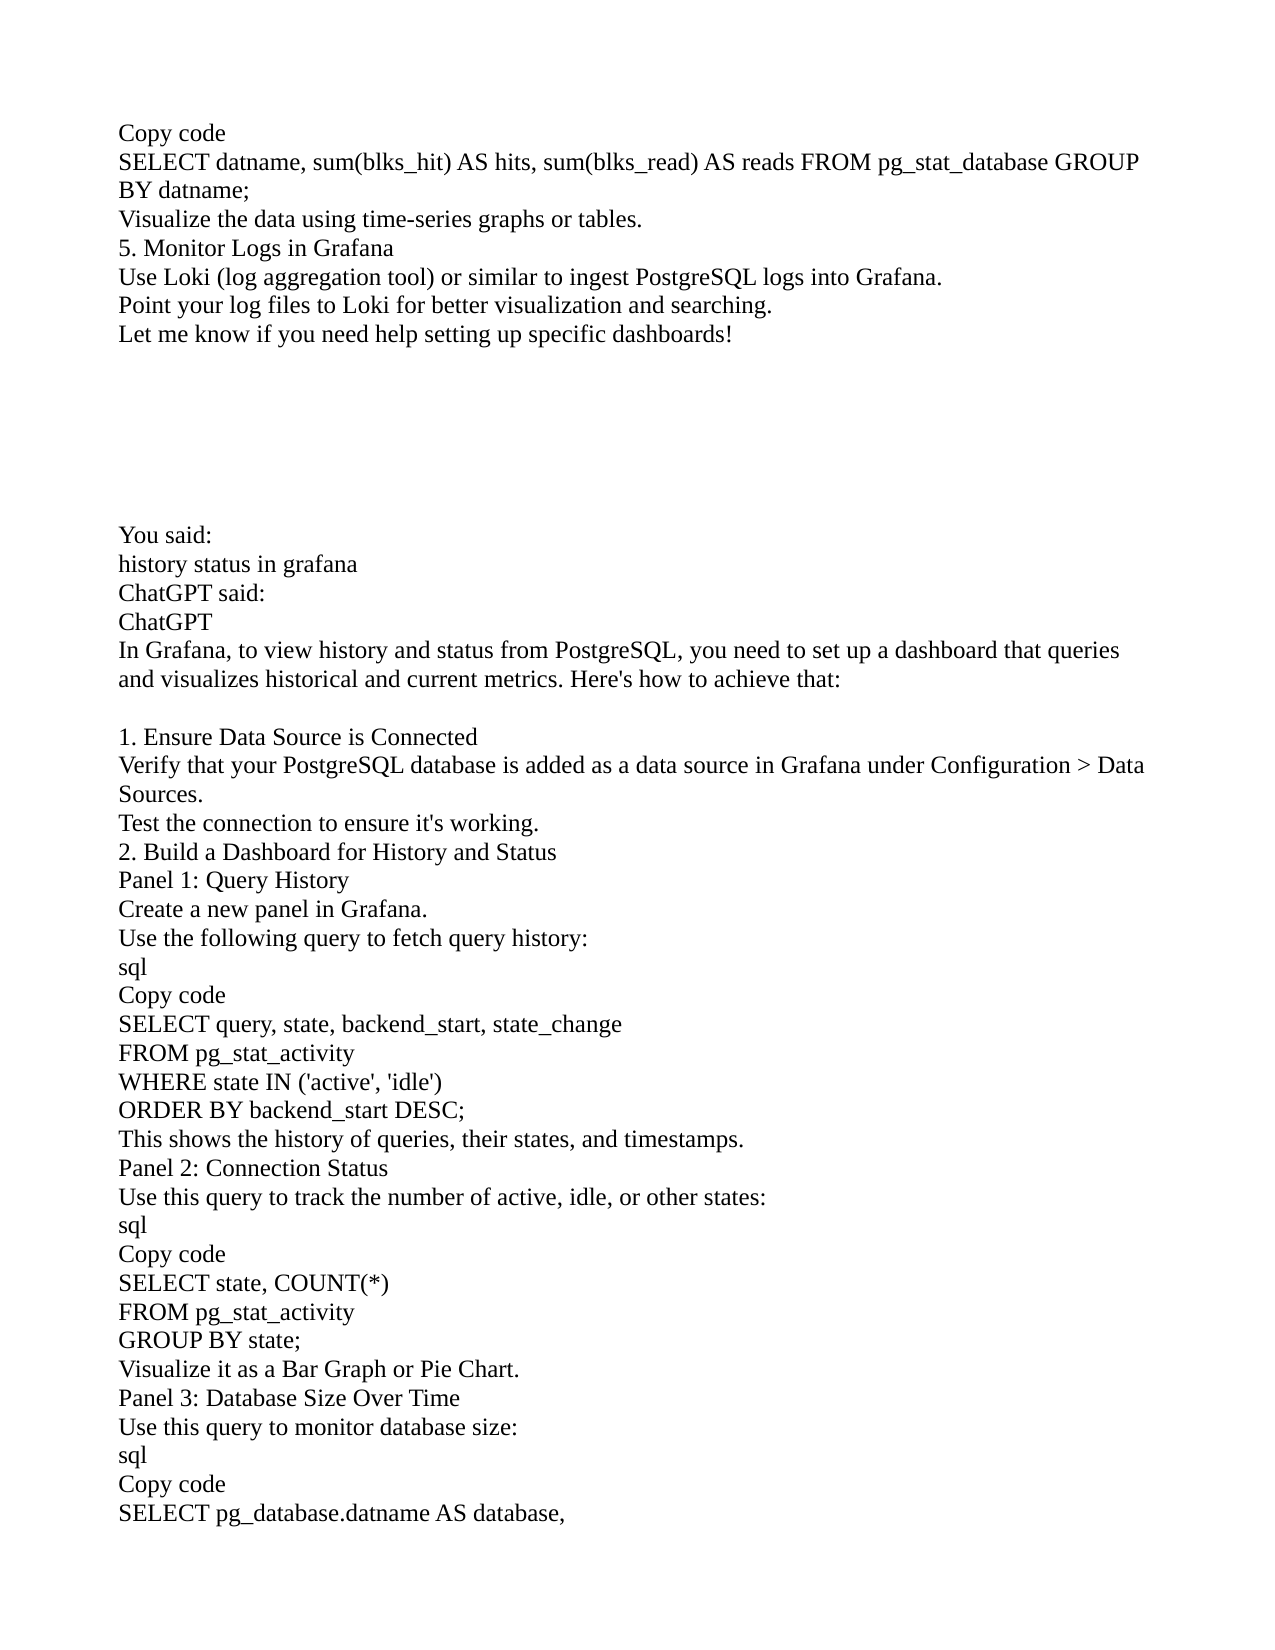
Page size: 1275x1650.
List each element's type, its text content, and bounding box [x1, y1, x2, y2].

text Visualize it as a Bar Graph or Pie Chart. [118, 1354, 1157, 1383]
text history status in grafana [118, 549, 1157, 578]
text This shows the history of queries, their states, and timestamps. [118, 1124, 1157, 1153]
text Copy code [118, 981, 1157, 1009]
text SELECT datname, sum(blks_hit) AS hits, sum(blks_read) AS reads FROM pg_stat_database GROUP BY datname; [118, 147, 1157, 204]
text Verify that your PostgreSQL database is added as a data source in Grafana under Configuration > Data Sources. [118, 751, 1157, 808]
text Point your log files to Loki for better visualization and searching. [118, 291, 1157, 319]
text Panel 2: Connection Status [118, 1153, 1157, 1182]
text GROUP BY state; [118, 1326, 1157, 1354]
text SELECT pg_database.datname AS database, [118, 1498, 1157, 1527]
text sql [118, 952, 1157, 981]
text ChatGPT [118, 607, 1157, 636]
text FROM pg_stat_activity [118, 1297, 1157, 1326]
text Use this query to monitor database size: [118, 1412, 1157, 1441]
text SELECT query, state, backend_start, state_change [118, 1009, 1157, 1038]
text 5. Monitor Logs in Grafana [118, 233, 1157, 262]
text In Grafana, to view history and status from PostgreSQL, you need to set up a dashboard that queries and visualizes historical and current metrics. Here's how to achieve that: [118, 636, 1157, 693]
text ChatGPT said: [118, 578, 1157, 607]
text Let me know if you need help setting up specific dashboards! [118, 319, 1157, 348]
text sql [118, 1211, 1157, 1239]
text Visualize the data using time-series graphs or tables. [118, 204, 1157, 233]
text Copy code [118, 1469, 1157, 1498]
text Copy code [118, 1239, 1157, 1268]
text ORDER BY backend_start DESC; [118, 1096, 1157, 1124]
text Create a new panel in Grafana. [118, 894, 1157, 923]
text Copy code [118, 118, 1157, 147]
text Use this query to track the number of active, idle, or other states: [118, 1182, 1157, 1211]
text 1. Ensure Data Source is Connected [118, 722, 1157, 751]
text Panel 3: Database Size Over Time [118, 1383, 1157, 1412]
text WHERE state IN ('active', 'idle') [118, 1067, 1157, 1096]
text 2. Build a Dashboard for History and Status [118, 837, 1157, 866]
text FROM pg_stat_activity [118, 1038, 1157, 1067]
text Test the connection to ensure it's working. [118, 808, 1157, 837]
text SELECT state, COUNT(*) [118, 1268, 1157, 1297]
text You said: [118, 521, 1157, 549]
text Use the following query to fetch query history: [118, 923, 1157, 952]
text Use Loki (log aggregation tool) or similar to ingest PostgreSQL logs into Grafana. [118, 262, 1157, 291]
text sql [118, 1441, 1157, 1469]
text Panel 1: Query History [118, 866, 1157, 894]
